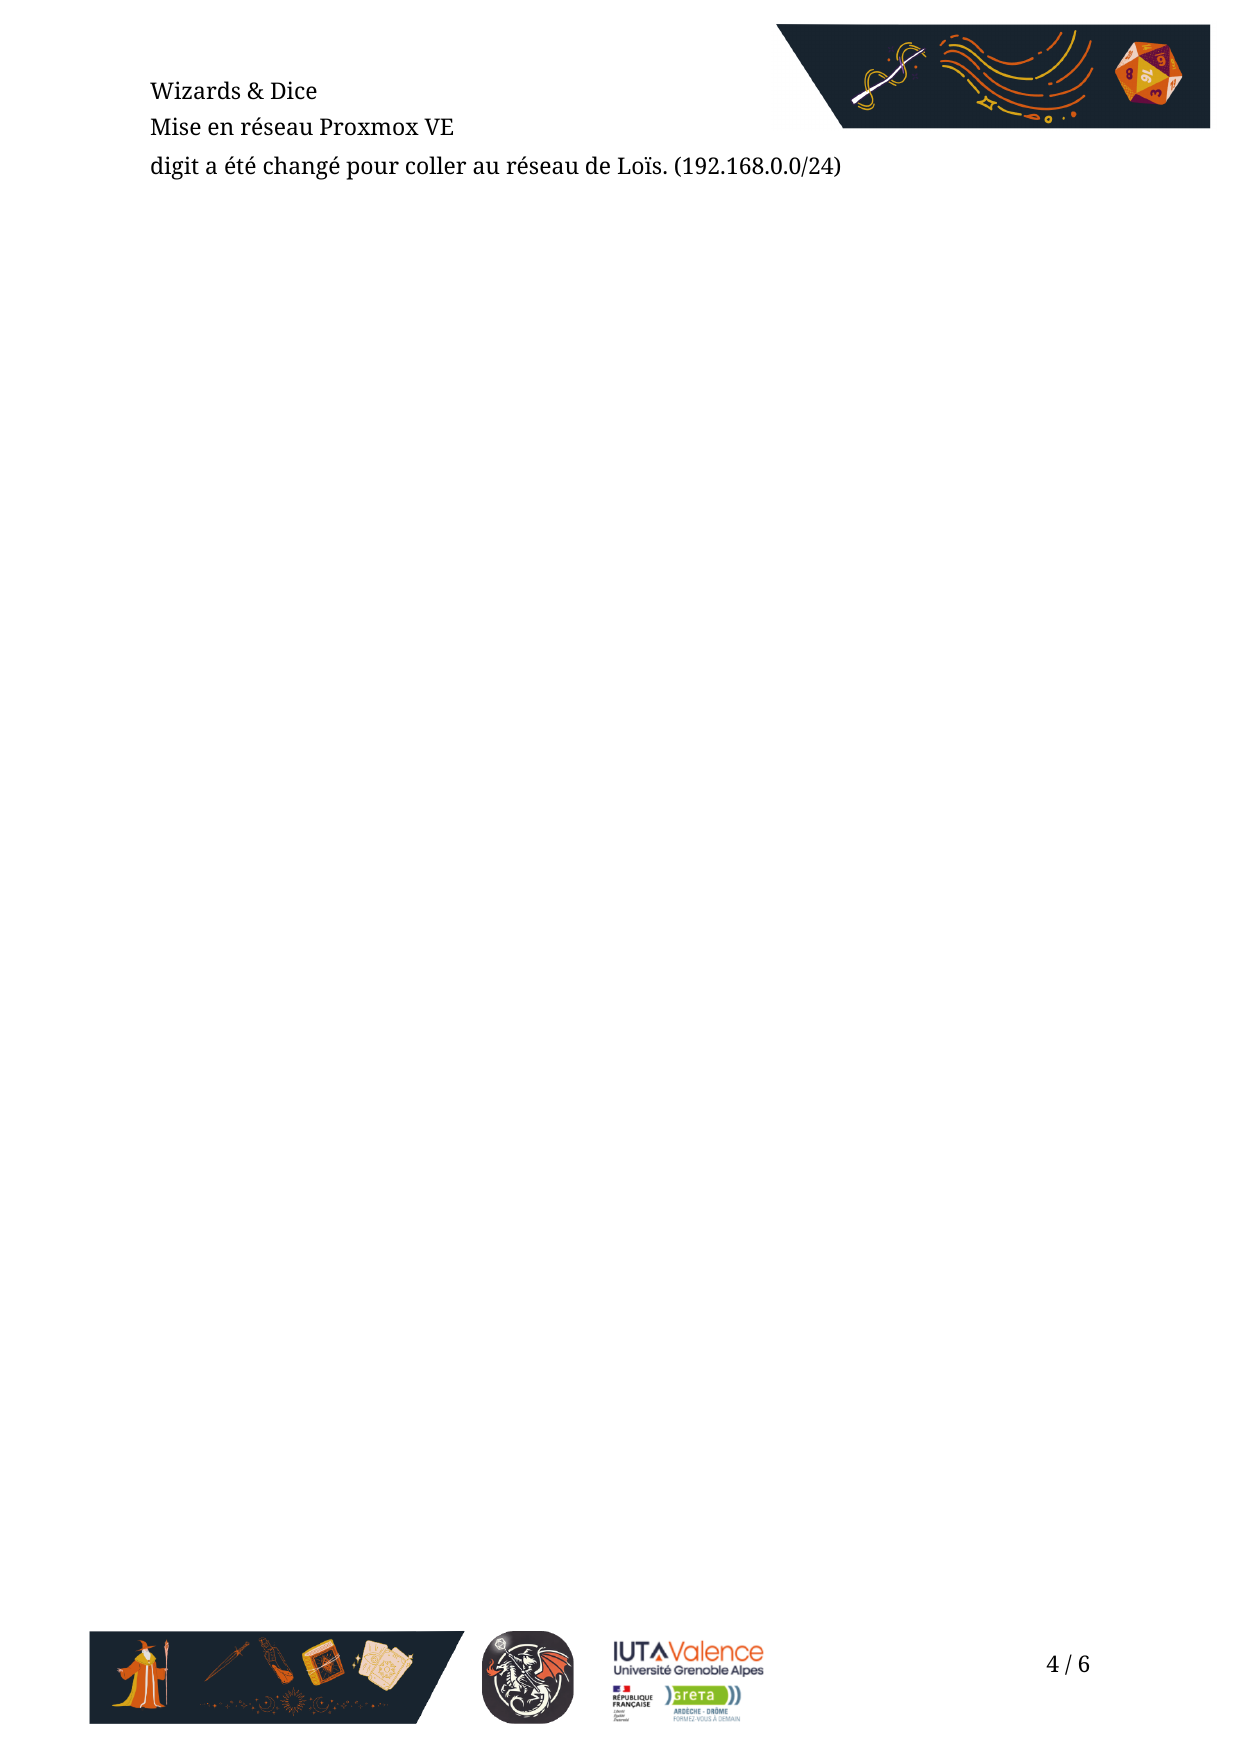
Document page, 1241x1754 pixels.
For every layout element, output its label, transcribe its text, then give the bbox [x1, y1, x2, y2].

picture [81, 1620, 788, 1733]
picture [771, 21, 1218, 131]
text digit a été changé pour coller au réseau de Loïs. (192.168.0.0/24) [150, 150, 1090, 181]
